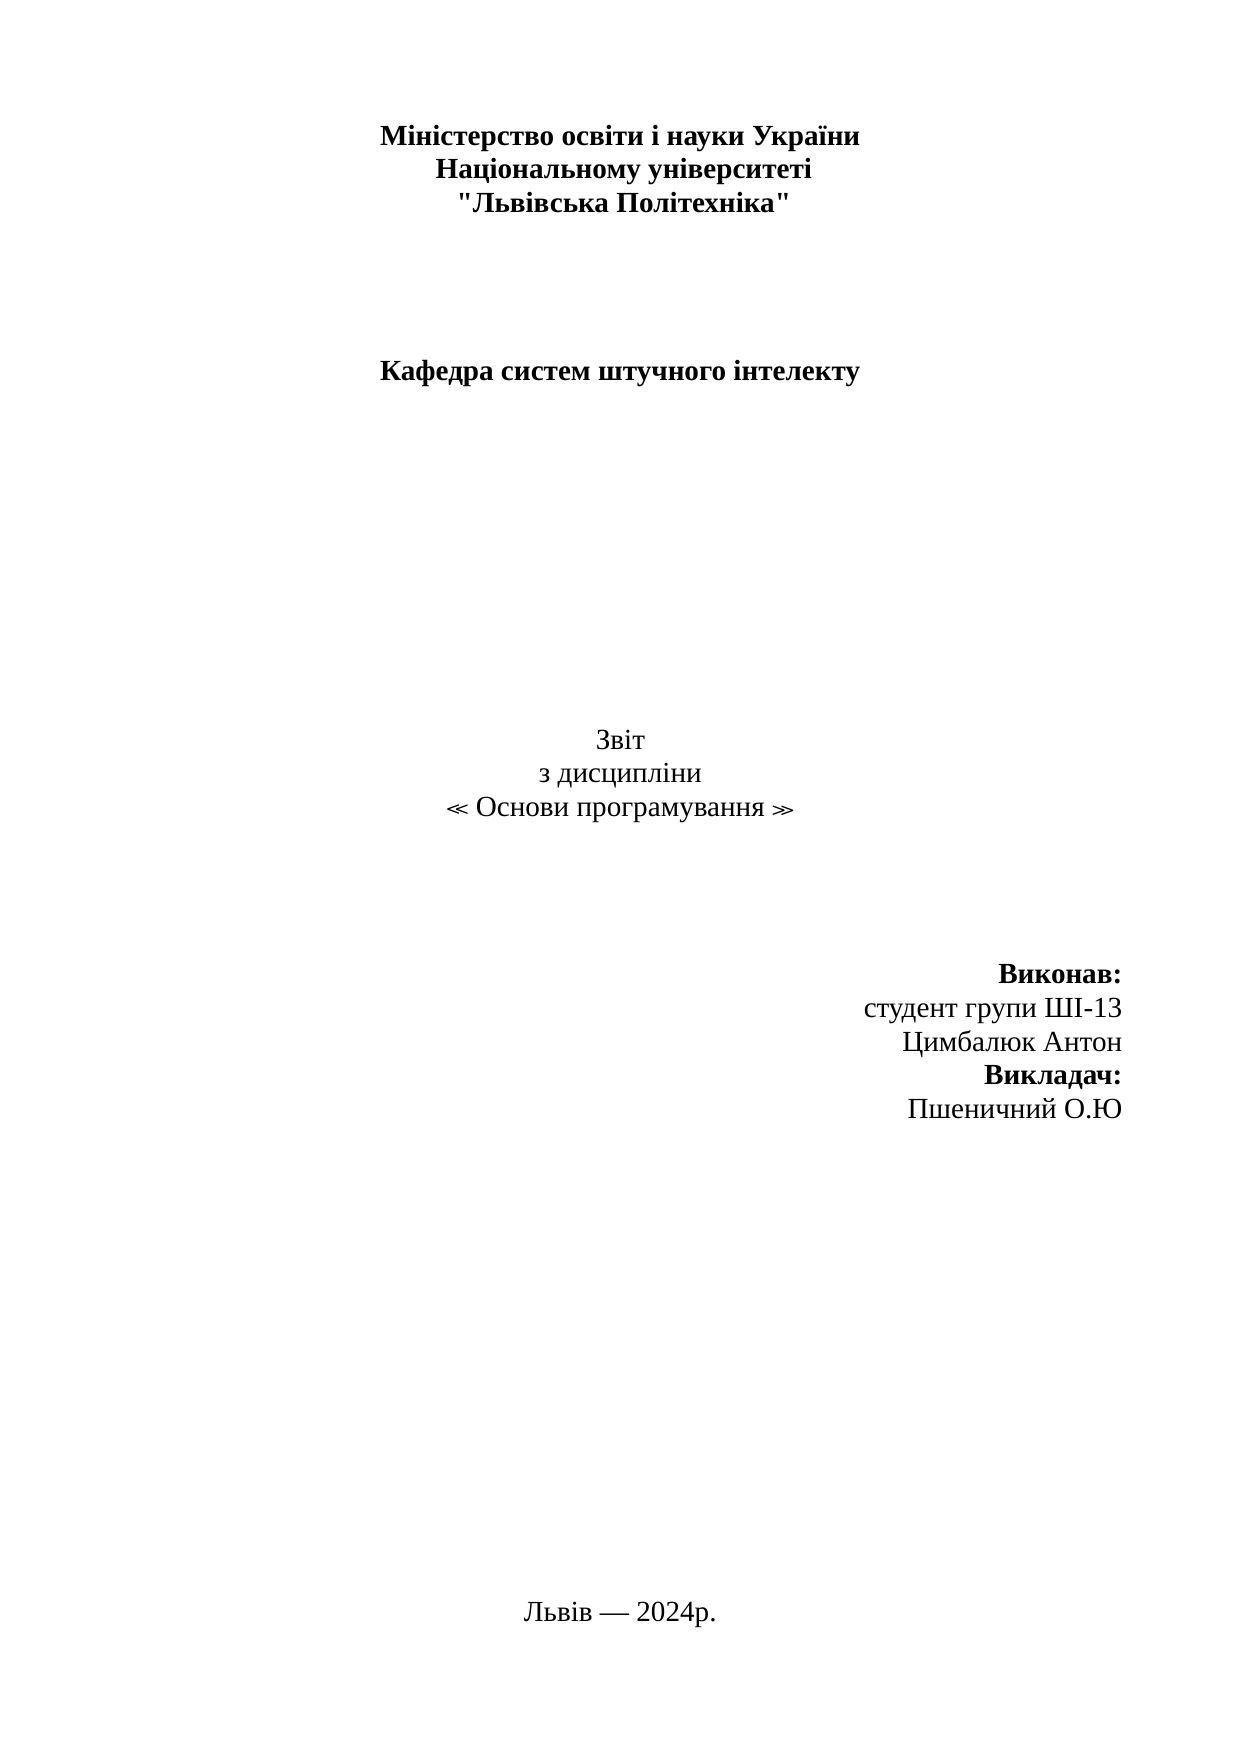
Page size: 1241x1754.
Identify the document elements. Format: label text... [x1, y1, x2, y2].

text Цимбалюк Антон [118, 1024, 1122, 1057]
text Львів — 2024р. [118, 1594, 1122, 1627]
text Національному університеті [118, 152, 1122, 185]
text Викладач: [118, 1057, 1122, 1091]
text з дисципліни [118, 755, 1122, 789]
text Пшеничний О.Ю [118, 1091, 1122, 1124]
text Кафедра систем штучного інтелекту [118, 353, 1122, 386]
text студент групи ШІ-13 [118, 990, 1122, 1024]
text Міністерство освіти і науки України [118, 118, 1122, 152]
text "Львівська Політехніка" [118, 185, 1122, 219]
text Звіт [118, 722, 1122, 755]
text ≪ Основи програмування ≫ [118, 789, 1122, 822]
text Виконав: [118, 957, 1122, 990]
